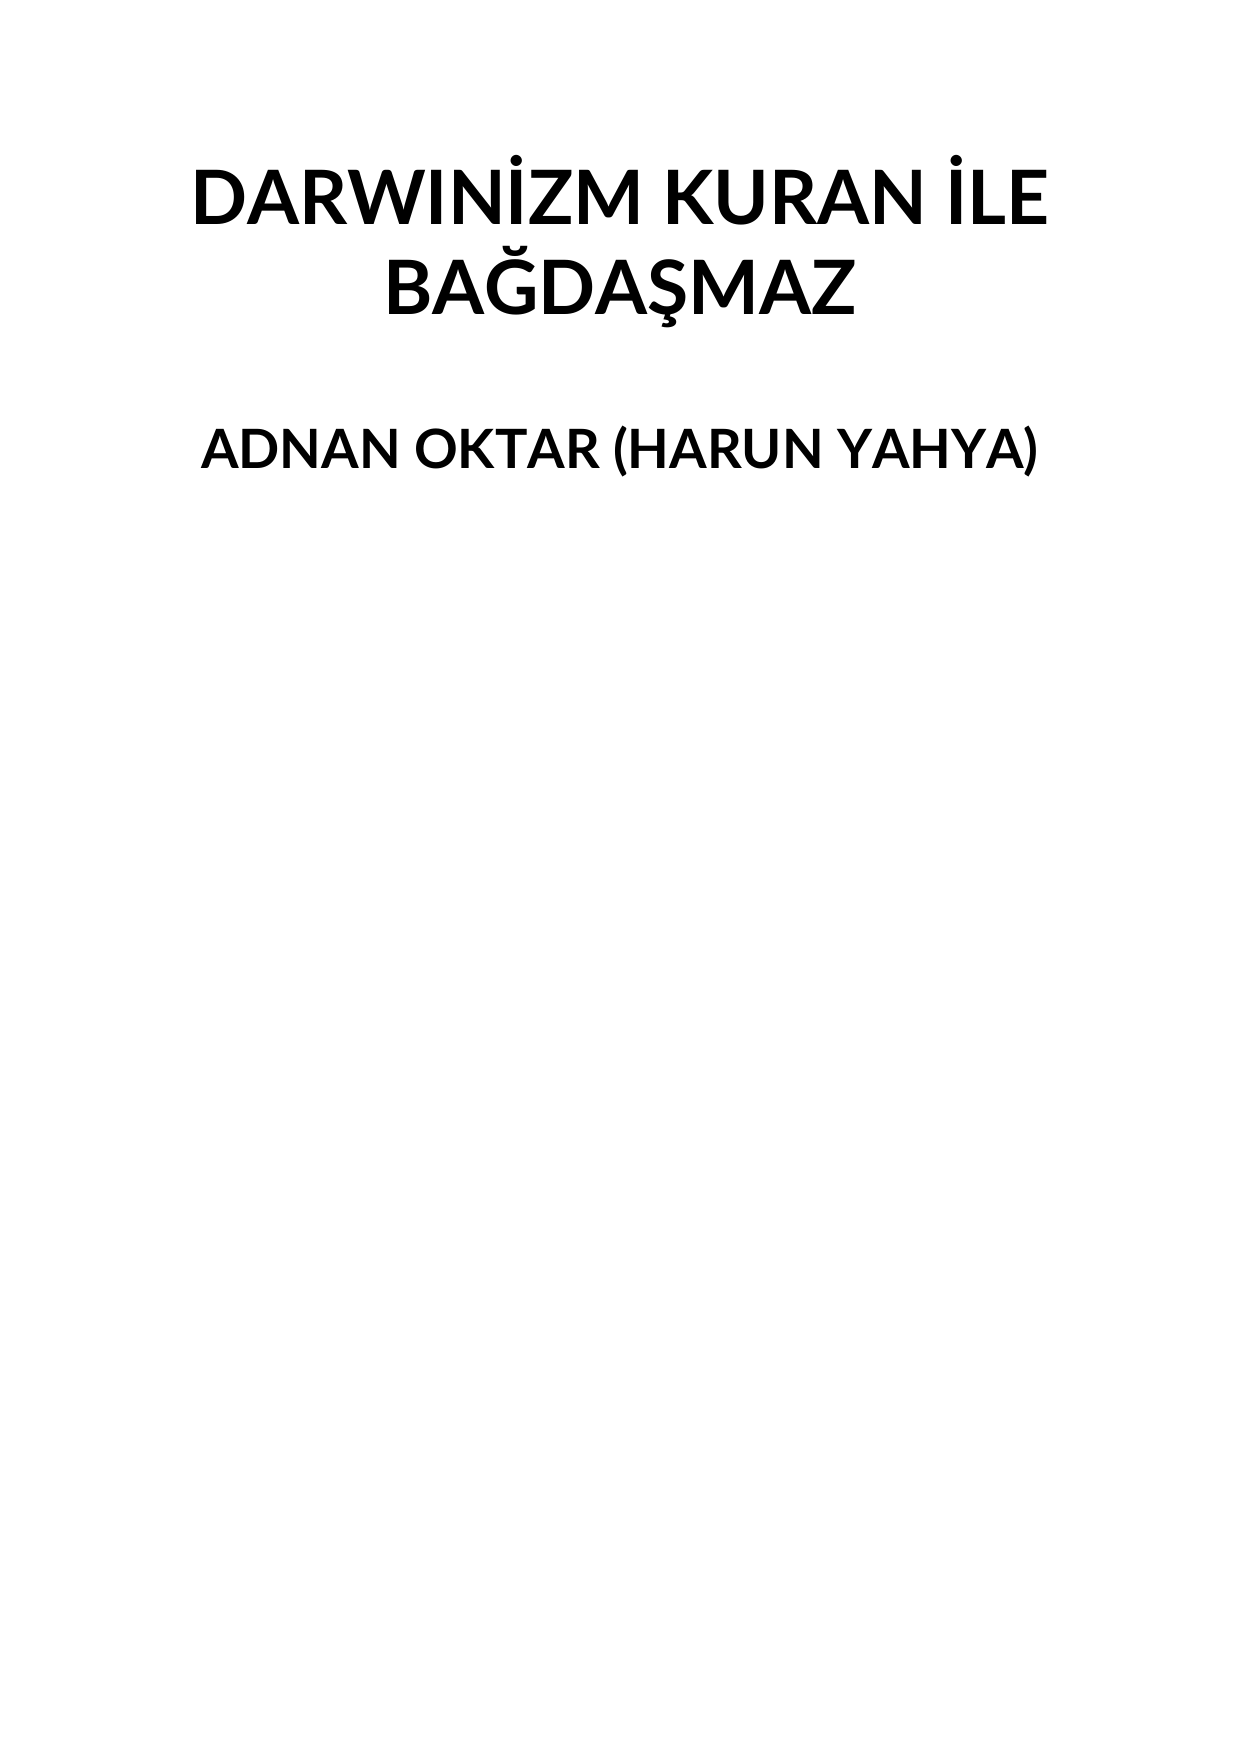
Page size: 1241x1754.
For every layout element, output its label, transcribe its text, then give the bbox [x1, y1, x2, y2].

text ADNAN OKTAR (HARUN YAHYA) [75, 415, 1165, 480]
subtitle DARWINİZM KURAN İLE BAĞDAŞMAZ [75, 150, 1165, 330]
